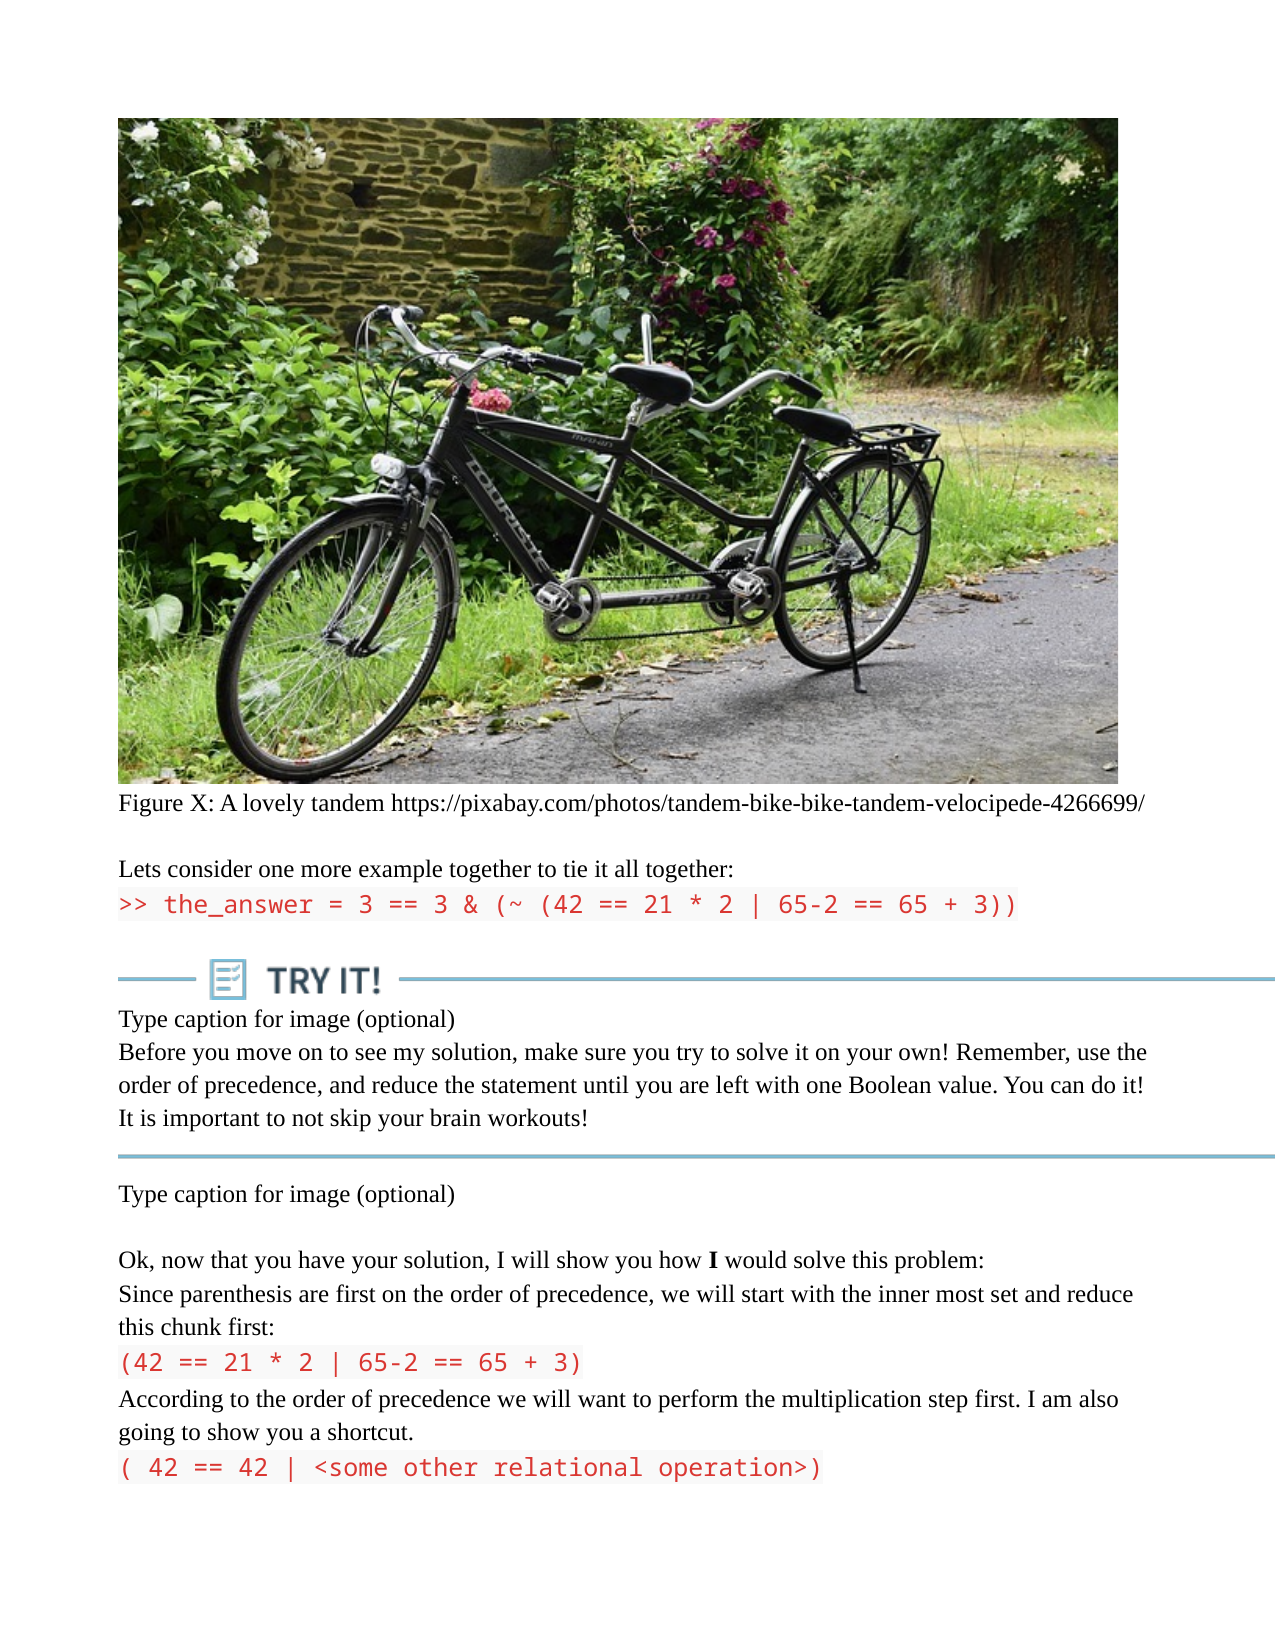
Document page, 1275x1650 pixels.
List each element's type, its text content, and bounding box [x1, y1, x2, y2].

picture [118, 118, 1119, 784]
text Type caption for image (optional) [118, 1179, 1157, 1208]
text Type caption for image (optional) [118, 1004, 1157, 1033]
text Figure X: A lovely tandem https://pixabay.com/photos/tandem-bike-bike-tandem-velocipede-4266699/ [118, 788, 1157, 817]
text Before you move on to see my solution, make sure you try to solve it on your own! Remember, use the order of precedence, and reduce the statement until you are left with one Boolean value. You can do it! It is important to not skip your brain workouts! [118, 1037, 1157, 1132]
picture [118, 959, 1275, 1000]
text (42 == 21 * 2 | 65-2 == 65 + 3) [118, 1345, 1157, 1379]
text According to the order of precedence we will want to perform the multiplication step first. I am also going to show you a shortcut. [118, 1384, 1157, 1446]
text Lets consider one more example together to tie it all together: [118, 854, 1157, 883]
text Since parenthesis are first on the order of precedence, we will start with the inner most set and reduce this chunk first: [118, 1279, 1157, 1340]
text ( 42 == 42 | <some other relational operation>) [118, 1450, 1157, 1484]
text Ok, now that you have your solution, I will show you how I would solve this problem: [118, 1246, 1157, 1274]
text >> the_answer = 3 == 3 & (~ (42 == 21 * 2 | 65-2 == 65 + 3)) [118, 887, 1157, 921]
picture [118, 1136, 1275, 1176]
